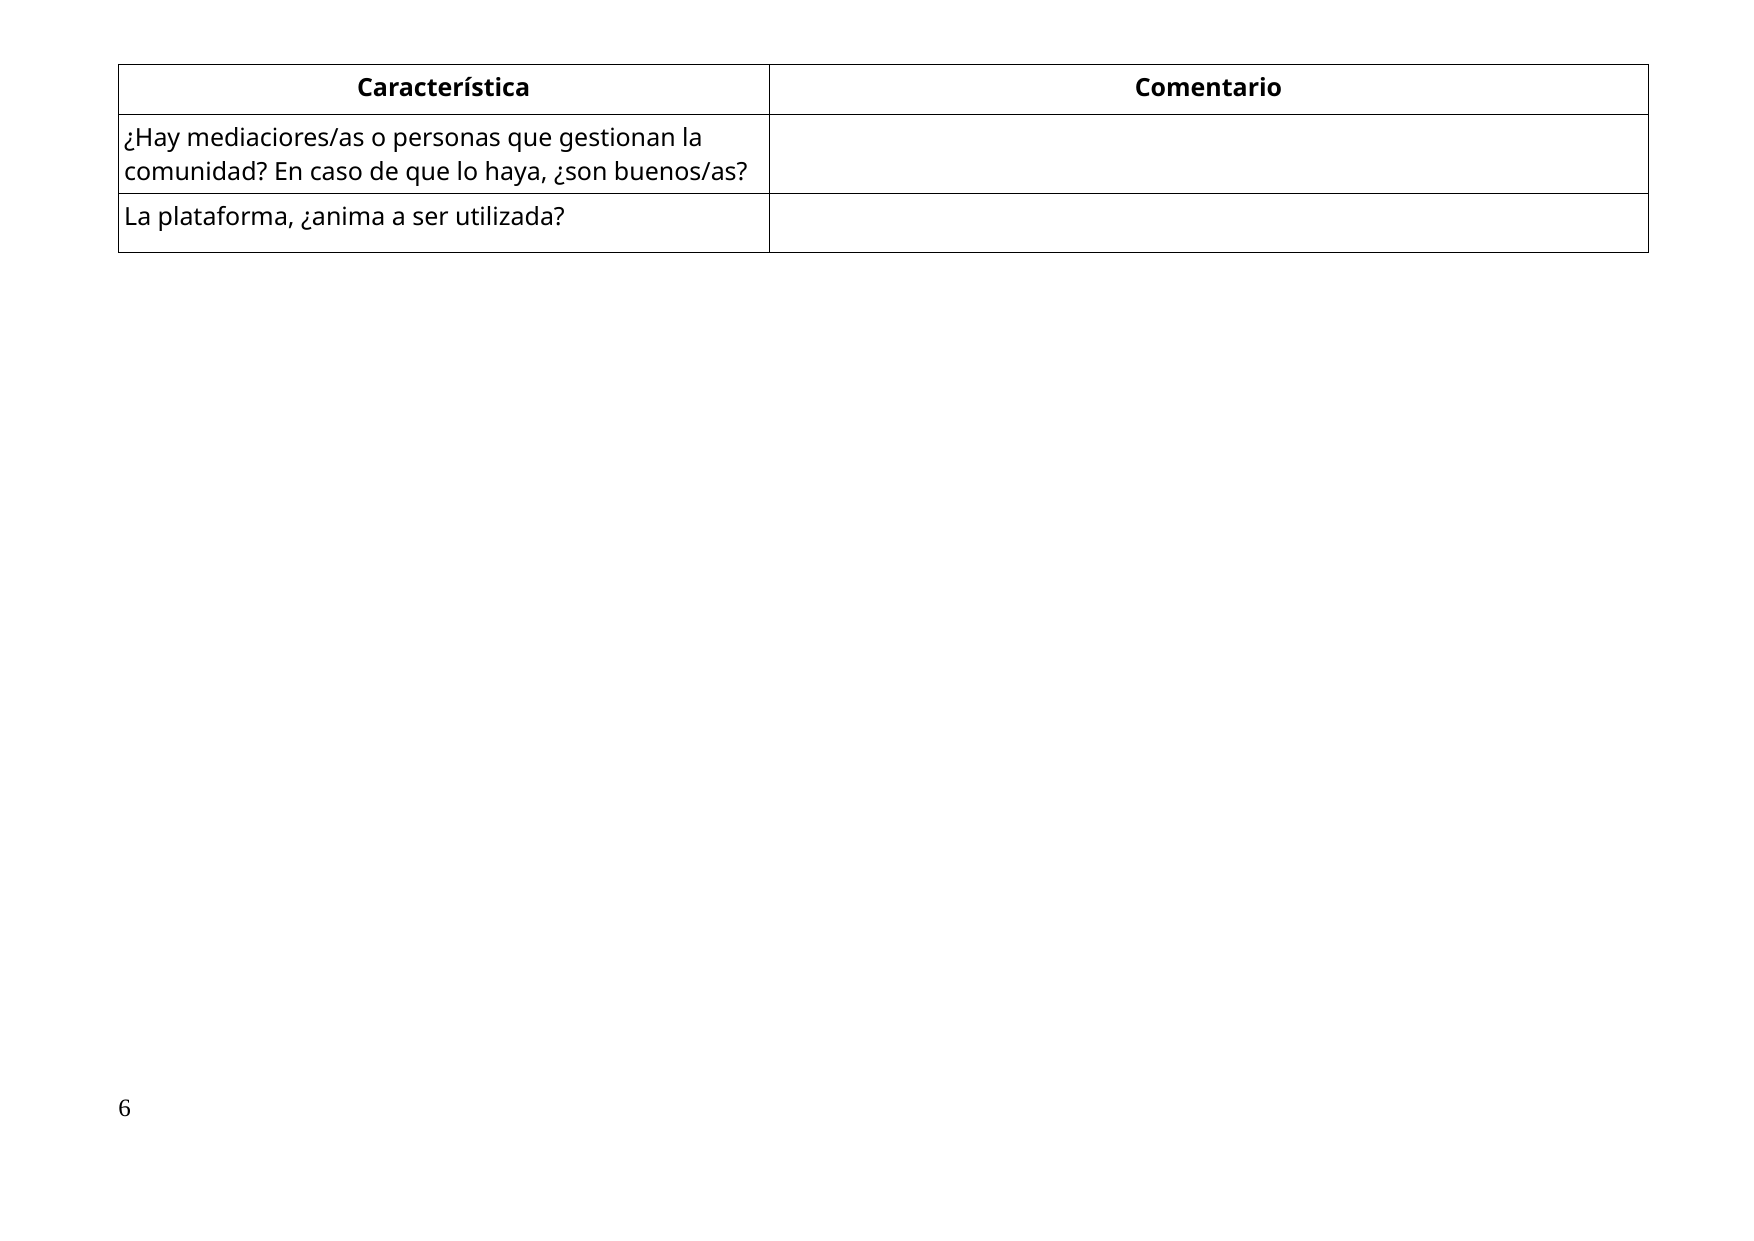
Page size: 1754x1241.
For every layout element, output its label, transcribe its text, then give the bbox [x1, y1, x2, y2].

table_header Comentario [770, 65, 1648, 113]
table_cell ¿Hay mediaciores/as o personas que gestionan la comunidad? En caso de que lo haya, ¿son buenos/as? [119, 115, 769, 193]
table_cell [770, 115, 1648, 193]
table_cell La plataforma, ¿anima a ser utilizada? [119, 194, 769, 252]
table_header Característica [119, 65, 769, 113]
table_cell [770, 194, 1648, 252]
